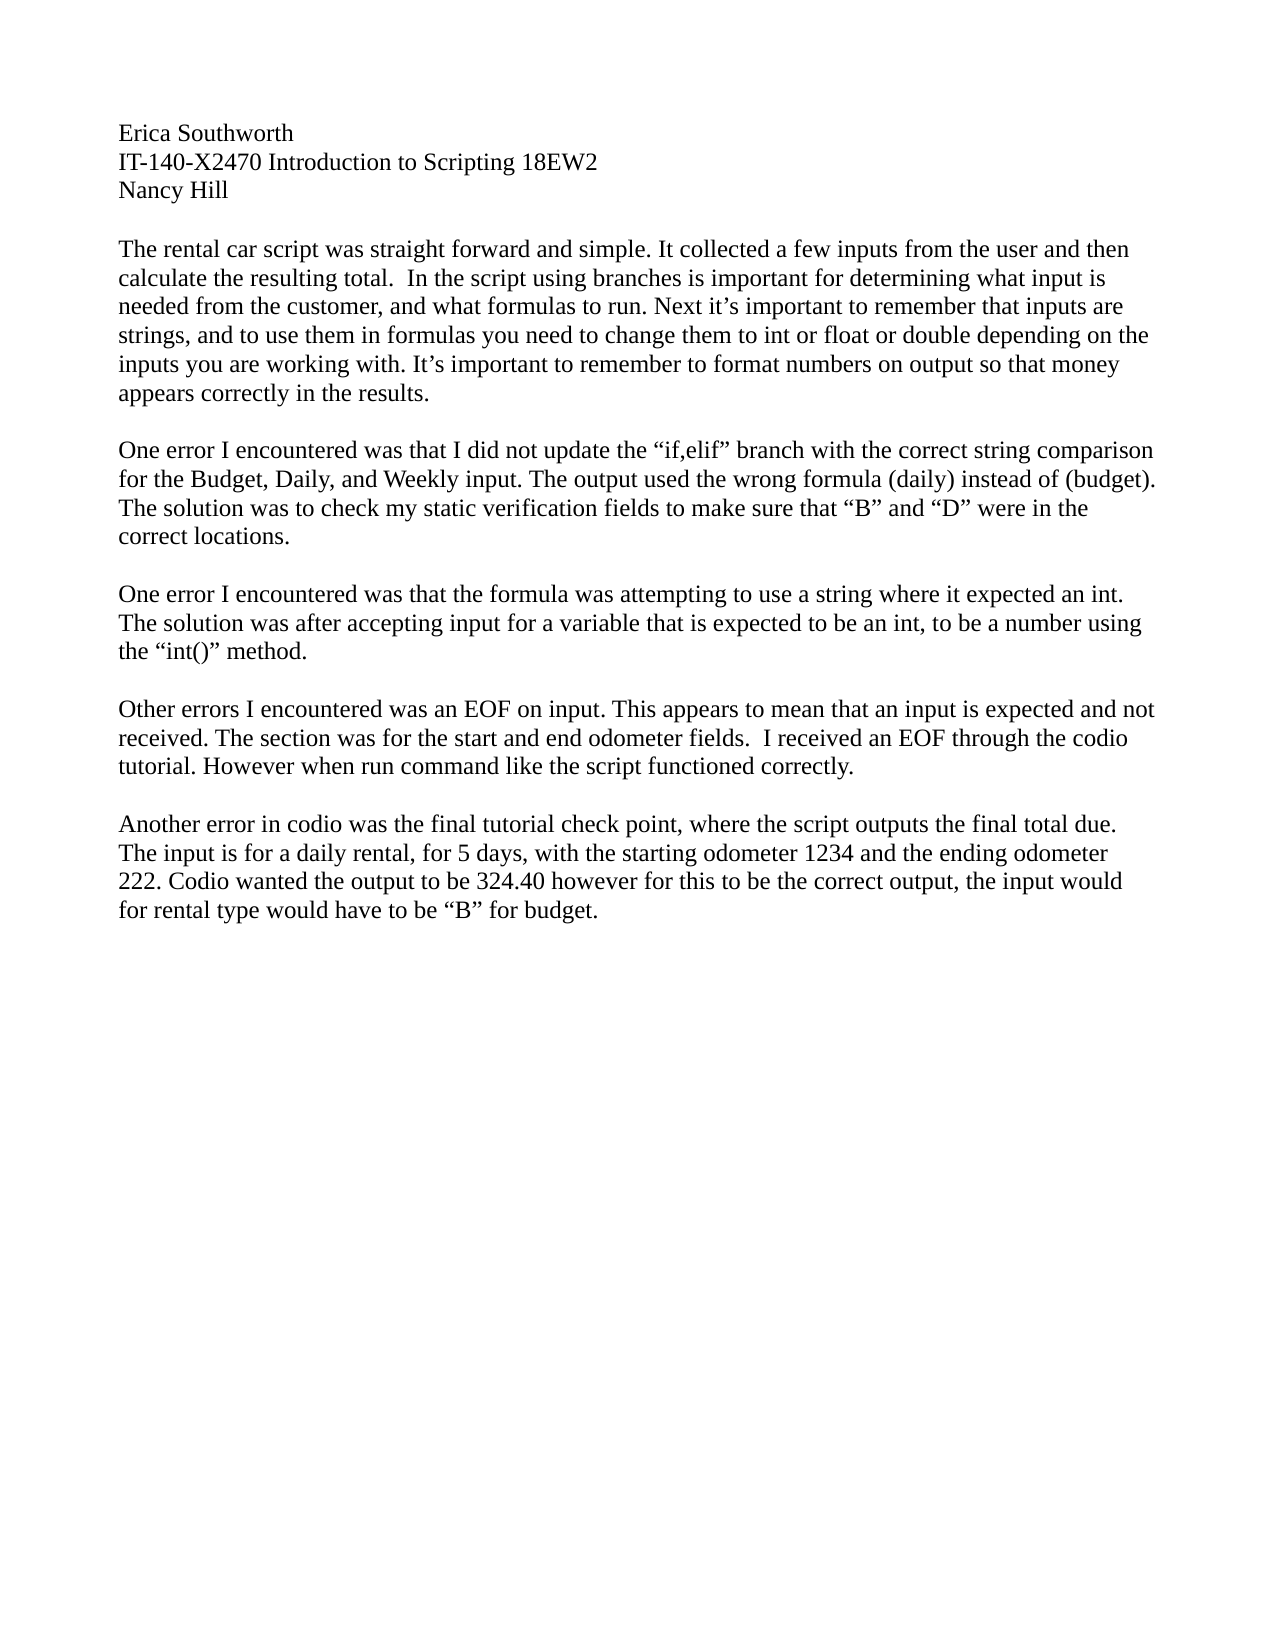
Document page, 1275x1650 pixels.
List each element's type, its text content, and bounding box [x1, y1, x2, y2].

text Another error in codio was the final tutorial check point, where the script outputs the final total due. The input is for a daily rental, for 5 days, with the starting odometer 1234 and the ending odometer 222. Codio wanted the output to be 324.40 however for this to be the correct output, the input would for rental type would have to be “B” for budget. [118, 809, 1157, 924]
text One error I encountered was that the formula was attempting to use a string where it expected an int. The solution was after accepting input for a variable that is expected to be an int, to be a number using the “int()” method. [118, 579, 1157, 665]
text The rental car script was straight forward and simple. It collected a few inputs from the user and then calculate the resulting total. In the script using branches is important for determining what input is needed from the customer, and what formulas to run. Next it’s important to remember that inputs are strings, and to use them in formulas you need to change them to int or float or double depending on the inputs you are working with. It’s important to remember to format numbers on output so that money appears correctly in the results. [118, 234, 1157, 406]
text Other errors I encountered was an EOF on input. This appears to mean that an input is expected and not received. The section was for the start and end odometer fields. I received an EOF through the codio tutorial. However when run command like the script functioned correctly. [118, 694, 1157, 780]
text One error I encountered was that I did not update the “if,elif” branch with the correct string comparison for the Budget, Daily, and Weekly input. The output used the wrong formula (daily) instead of (budget). The solution was to check my static verification fields to make sure that “B” and “D” were in the correct locations. [118, 435, 1157, 550]
